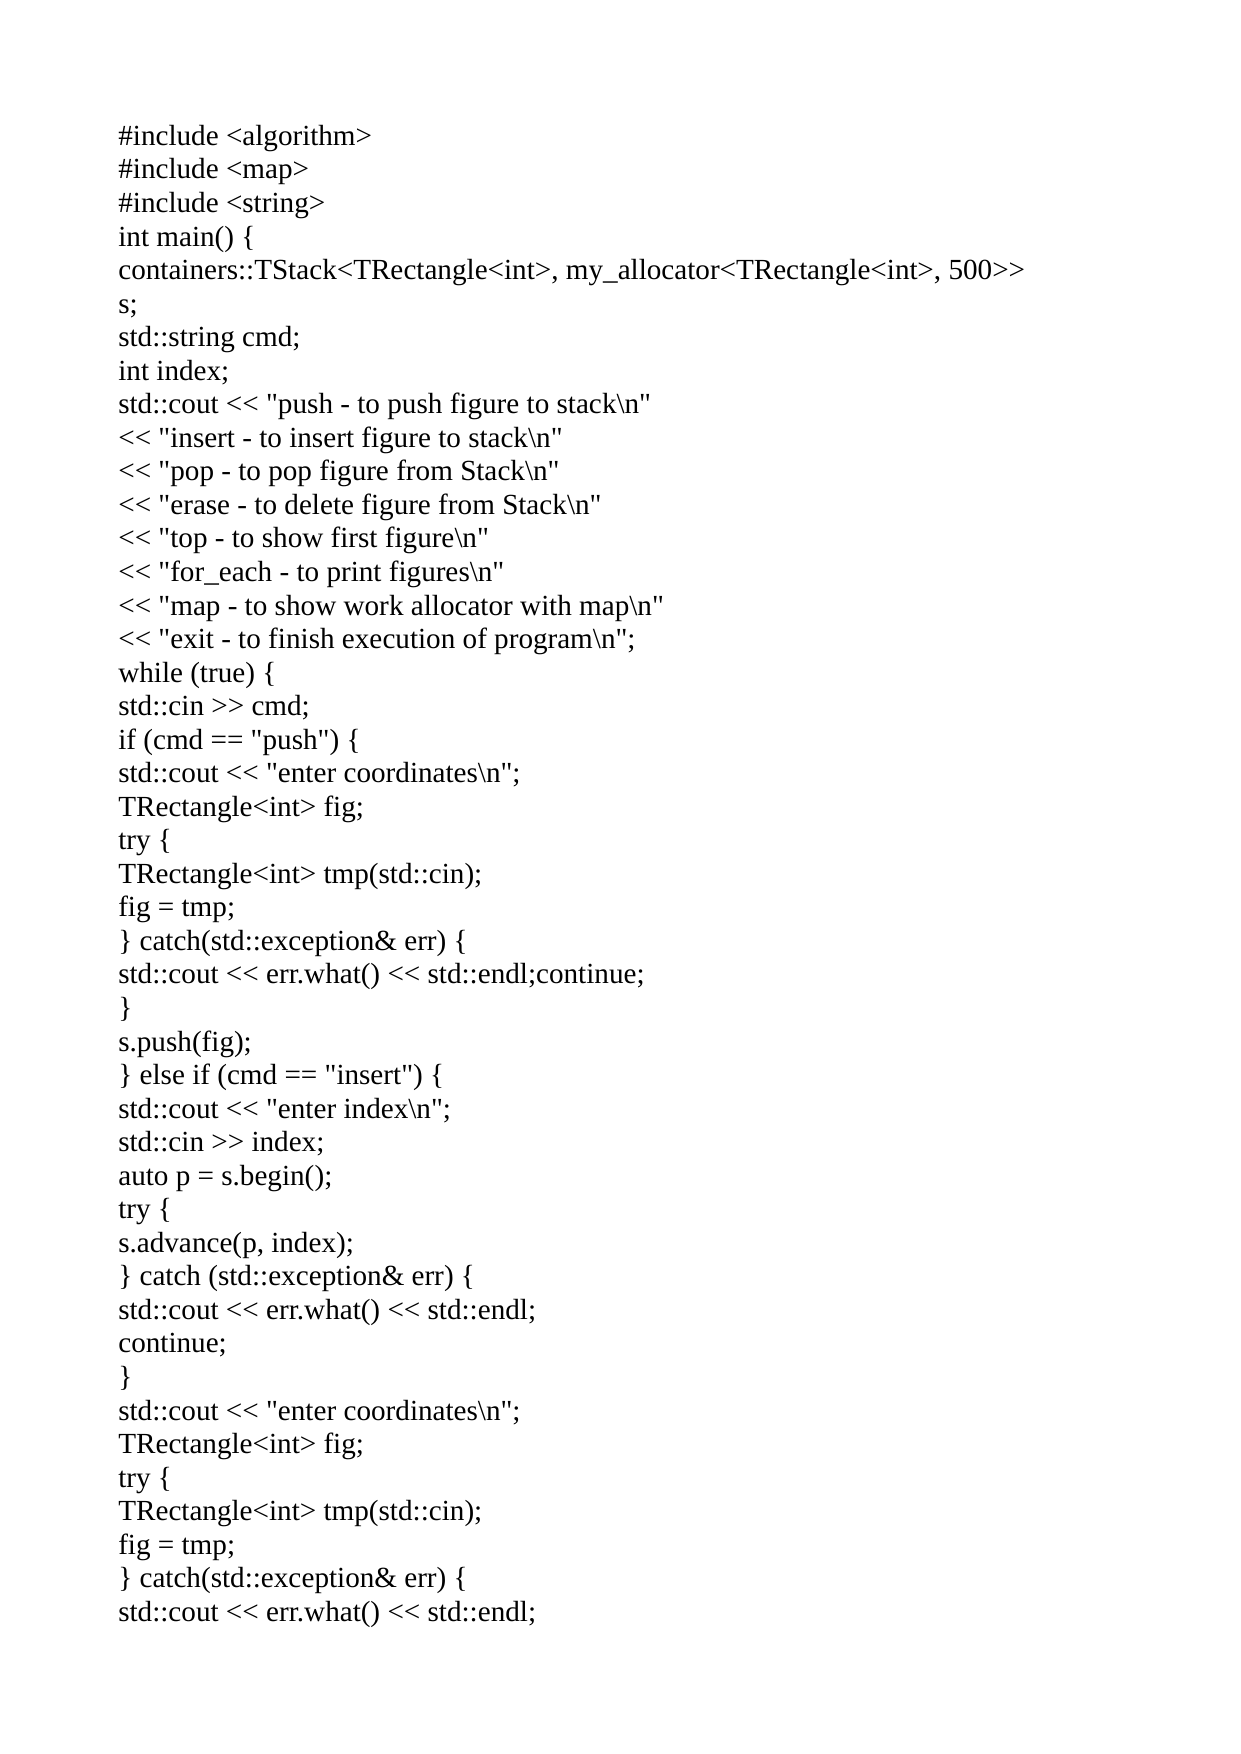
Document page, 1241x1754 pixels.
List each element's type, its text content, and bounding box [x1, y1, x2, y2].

text std::cout << "enter index\n"; [118, 1091, 1122, 1124]
text #include <string> [118, 185, 1122, 219]
text fig = tmp; [118, 889, 1122, 923]
text TRectangle<int> fig; [118, 1426, 1122, 1460]
text containers::TStack<TRectangle<int>, my_allocator<TRectangle<int>, 500>> [118, 252, 1122, 286]
text << "erase - to delete figure from Stack\n" [118, 487, 1122, 521]
text int main() { [118, 219, 1122, 252]
text } catch (std::exception& err) { [118, 1258, 1122, 1292]
text if (cmd == "push") { [118, 722, 1122, 755]
text s.push(fig); [118, 1024, 1122, 1057]
text continue; [118, 1326, 1122, 1359]
text try { [118, 1191, 1122, 1225]
text } else if (cmd == "insert") { [118, 1057, 1122, 1091]
text std::cout << err.what() << std::endl; [118, 1594, 1122, 1627]
text fig = tmp; [118, 1527, 1122, 1560]
text std::cout << err.what() << std::endl;continue; [118, 957, 1122, 990]
text #include <map> [118, 152, 1122, 185]
text s; [118, 286, 1122, 319]
text TRectangle<int> fig; [118, 789, 1122, 822]
text #include <algorithm> [118, 118, 1122, 152]
text } catch(std::exception& err) { [118, 923, 1122, 957]
text TRectangle<int> tmp(std::cin); [118, 1493, 1122, 1527]
text std::cin >> cmd; [118, 688, 1122, 722]
text << "map - to show work allocator with map\n" [118, 588, 1122, 621]
text int index; [118, 353, 1122, 386]
text try { [118, 822, 1122, 856]
text } catch(std::exception& err) { [118, 1560, 1122, 1594]
text while (true) { [118, 655, 1122, 688]
text } [118, 1359, 1122, 1393]
text << "exit - to finish execution of program\n"; [118, 621, 1122, 655]
text } [118, 990, 1122, 1024]
text std::cout << "enter coordinates\n"; [118, 755, 1122, 789]
text << "insert - to insert figure to stack\n" [118, 420, 1122, 453]
text try { [118, 1460, 1122, 1493]
text std::cin >> index; [118, 1124, 1122, 1158]
text TRectangle<int> tmp(std::cin); [118, 856, 1122, 889]
text std::cout << "enter coordinates\n"; [118, 1393, 1122, 1426]
text << "pop - to pop figure from Stack\n" [118, 453, 1122, 487]
text auto p = s.begin(); [118, 1158, 1122, 1191]
text std::string cmd; [118, 319, 1122, 353]
text << "for_each - to print figures\n" [118, 554, 1122, 588]
text std::cout << "push - to push figure to stack\n" [118, 386, 1122, 420]
text std::cout << err.what() << std::endl; [118, 1292, 1122, 1326]
text << "top - to show first figure\n" [118, 521, 1122, 554]
text s.advance(p, index); [118, 1225, 1122, 1258]
